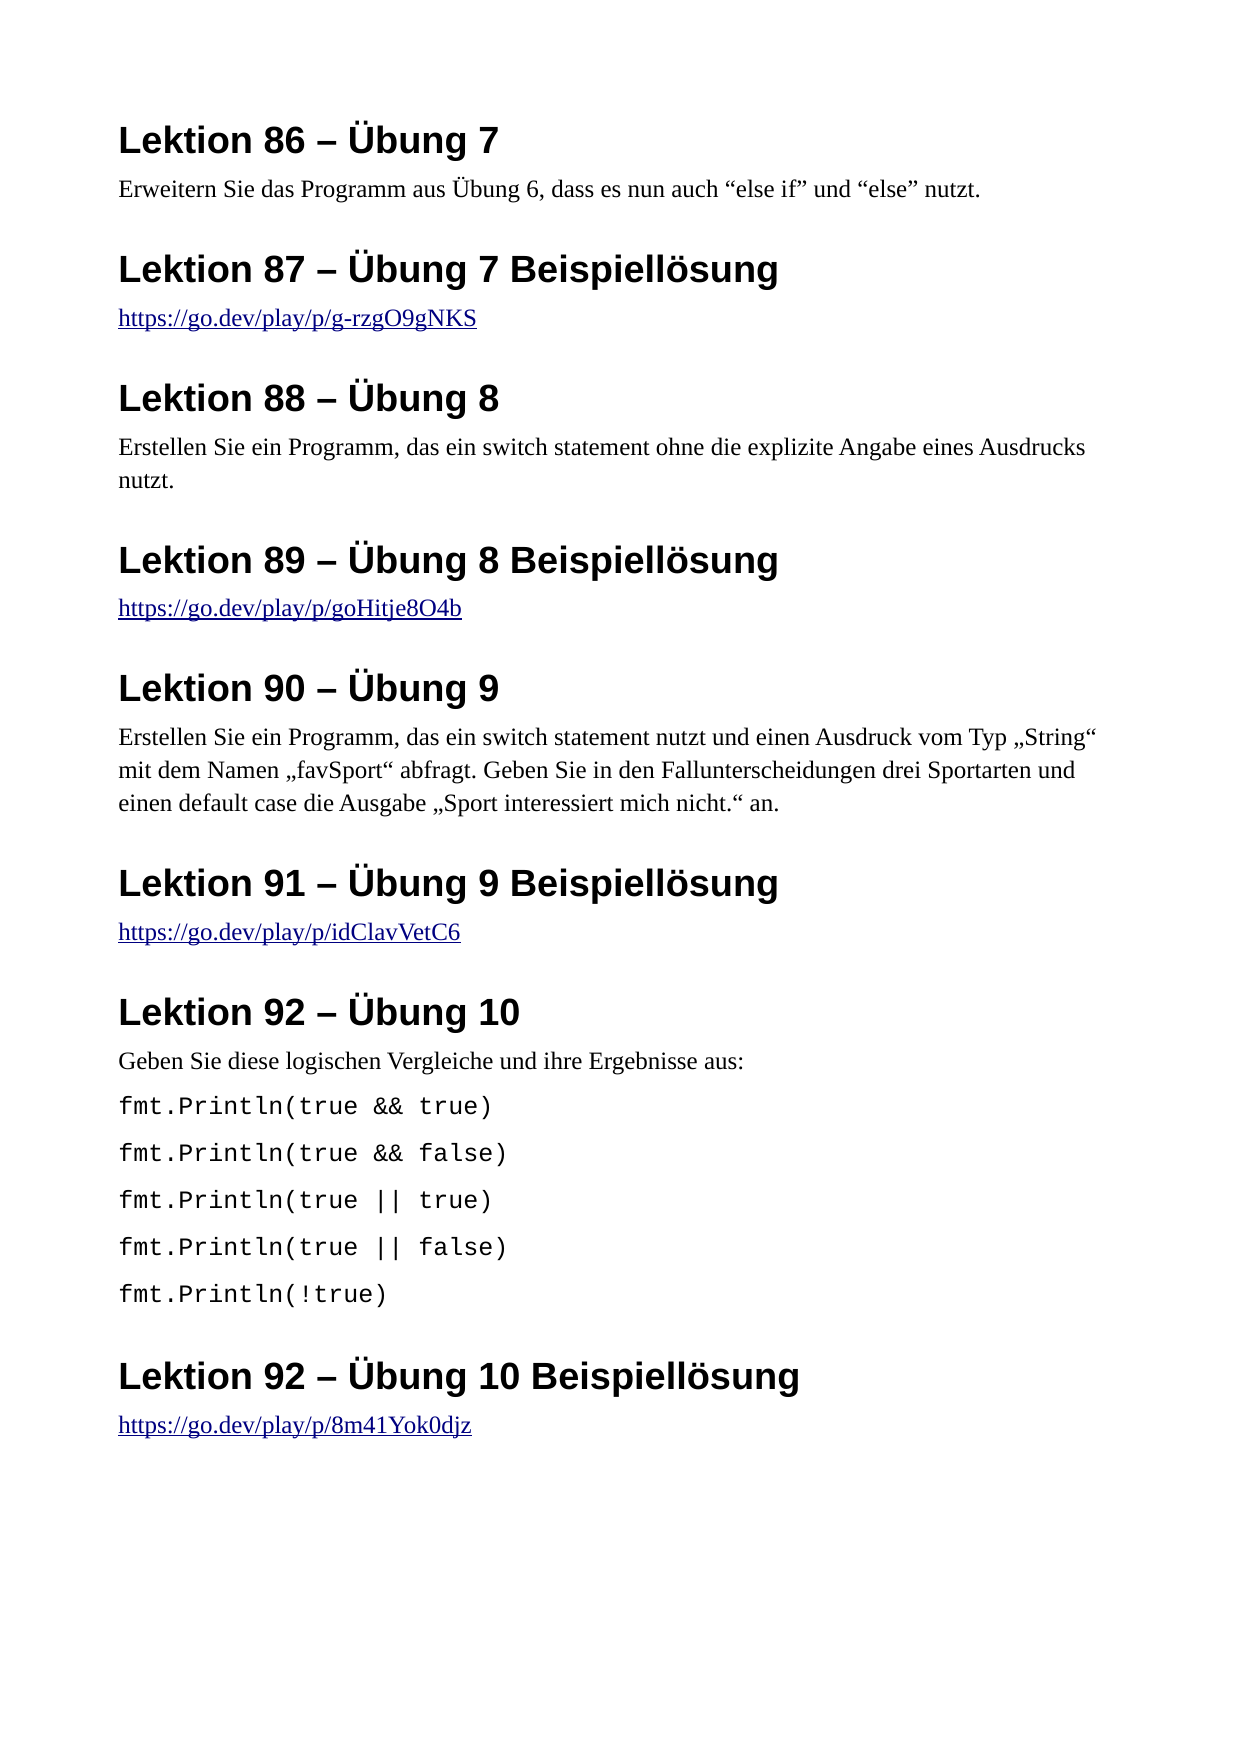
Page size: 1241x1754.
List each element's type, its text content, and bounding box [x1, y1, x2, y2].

text fmt.Println(true && true) [118, 1093, 1122, 1122]
subtitle Lektion 88 – Übung 8 [118, 376, 1122, 419]
subtitle Lektion 91 – Übung 9 Beispiellösung [118, 861, 1122, 904]
text Erstellen Sie ein Programm, das ein switch statement ohne die explizite Angabe eines Ausdrucks nutzt. [118, 432, 1122, 493]
subtitle Lektion 89 – Übung 8 Beispiellösung [118, 537, 1122, 581]
text Geben Sie diese logischen Vergleiche und ihre Ergebnisse aus: [118, 1046, 1122, 1074]
subtitle Lektion 87 – Übung 7 Beispiellösung [118, 247, 1122, 291]
text https://go.dev/play/p/g-rzgO9gNKS [118, 303, 1122, 332]
text Erstellen Sie ein Programm, das ein switch statement nutzt und einen Ausdruck vom Typ „String“ mit dem Namen „favSport“ abfragt. Geben Sie in den Fallunterscheidungen drei Sportarten und einen default case die Ausgabe „Sport interessiert mich nicht.“ an. [118, 722, 1122, 817]
text https://go.dev/play/p/goHitje8O4b [118, 593, 1122, 622]
text https://go.dev/play/p/8m41Yok0djz [118, 1410, 1122, 1439]
text fmt.Println(true || true) [118, 1188, 1122, 1216]
text fmt.Println(!true) [118, 1282, 1122, 1310]
text fmt.Println(true || false) [118, 1235, 1122, 1263]
text fmt.Println(true && false) [118, 1141, 1122, 1169]
text https://go.dev/play/p/idClavVetC6 [118, 917, 1122, 946]
text Erweitern Sie das Programm aus Übung 6, dass es nun auch “else if” und “else” nutzt. [118, 174, 1122, 203]
subtitle Lektion 92 – Übung 10 [118, 990, 1122, 1033]
subtitle Lektion 90 – Übung 9 [118, 666, 1122, 710]
subtitle Lektion 86 – Übung 7 [118, 118, 1122, 162]
subtitle Lektion 92 – Übung 10 Beispiellösung [118, 1354, 1122, 1397]
